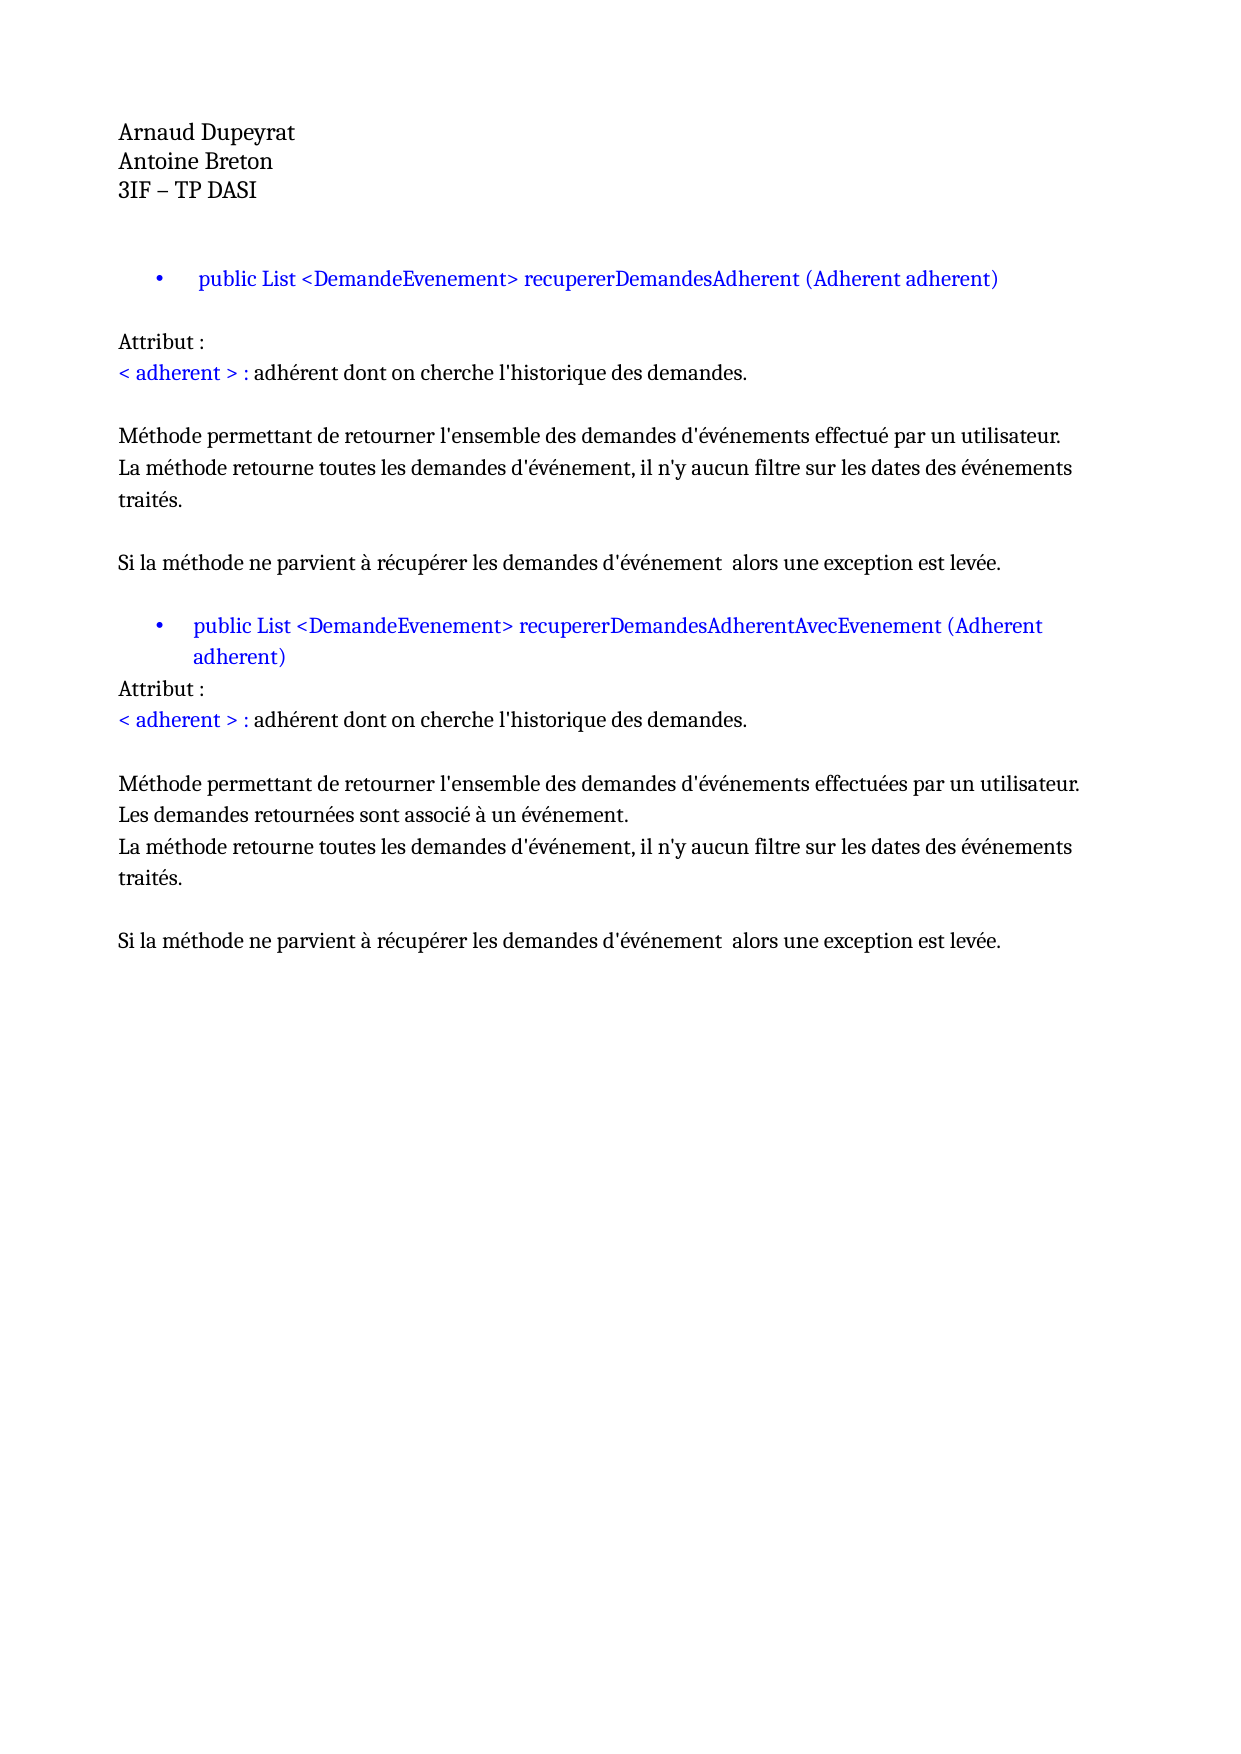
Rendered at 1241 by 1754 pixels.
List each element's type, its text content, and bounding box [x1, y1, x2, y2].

text Attribut : [118, 676, 1122, 702]
text Les demandes retournées sont associé à un événement. [118, 802, 1122, 828]
list public List <DemandeEvenement> recupererDemandesAdherent (Adherent adherent) [156, 265, 1122, 292]
list public List <DemandeEvenement> recupererDemandesAdherentAvecEvenement (Adherent adherent) [156, 613, 1122, 671]
text Méthode permettant de retourner l'ensemble des demandes d'événements effectué par un utilisateur. [118, 423, 1122, 449]
text < adherent > : adhérent dont on cherche l'historique des demandes. [118, 707, 1122, 734]
text Si la méthode ne parvient à récupérer les demandes d'événement alors une exception est levée. [118, 549, 1122, 576]
text La méthode retourne toutes les demandes d'événement, il n'y aucun filtre sur les dates des événements traités. [118, 455, 1122, 513]
text < adherent > : adhérent dont on cherche l'historique des demandes. [118, 360, 1122, 386]
text Si la méthode ne parvient à récupérer les demandes d'événement alors une exception est levée. [118, 928, 1122, 954]
text Attribut : [118, 328, 1122, 355]
text La méthode retourne toutes les demandes d'événement, il n'y aucun filtre sur les dates des événements traités. [118, 833, 1122, 891]
text Méthode permettant de retourner l'ensemble des demandes d'événements effectuées par un utilisateur. [118, 770, 1122, 797]
